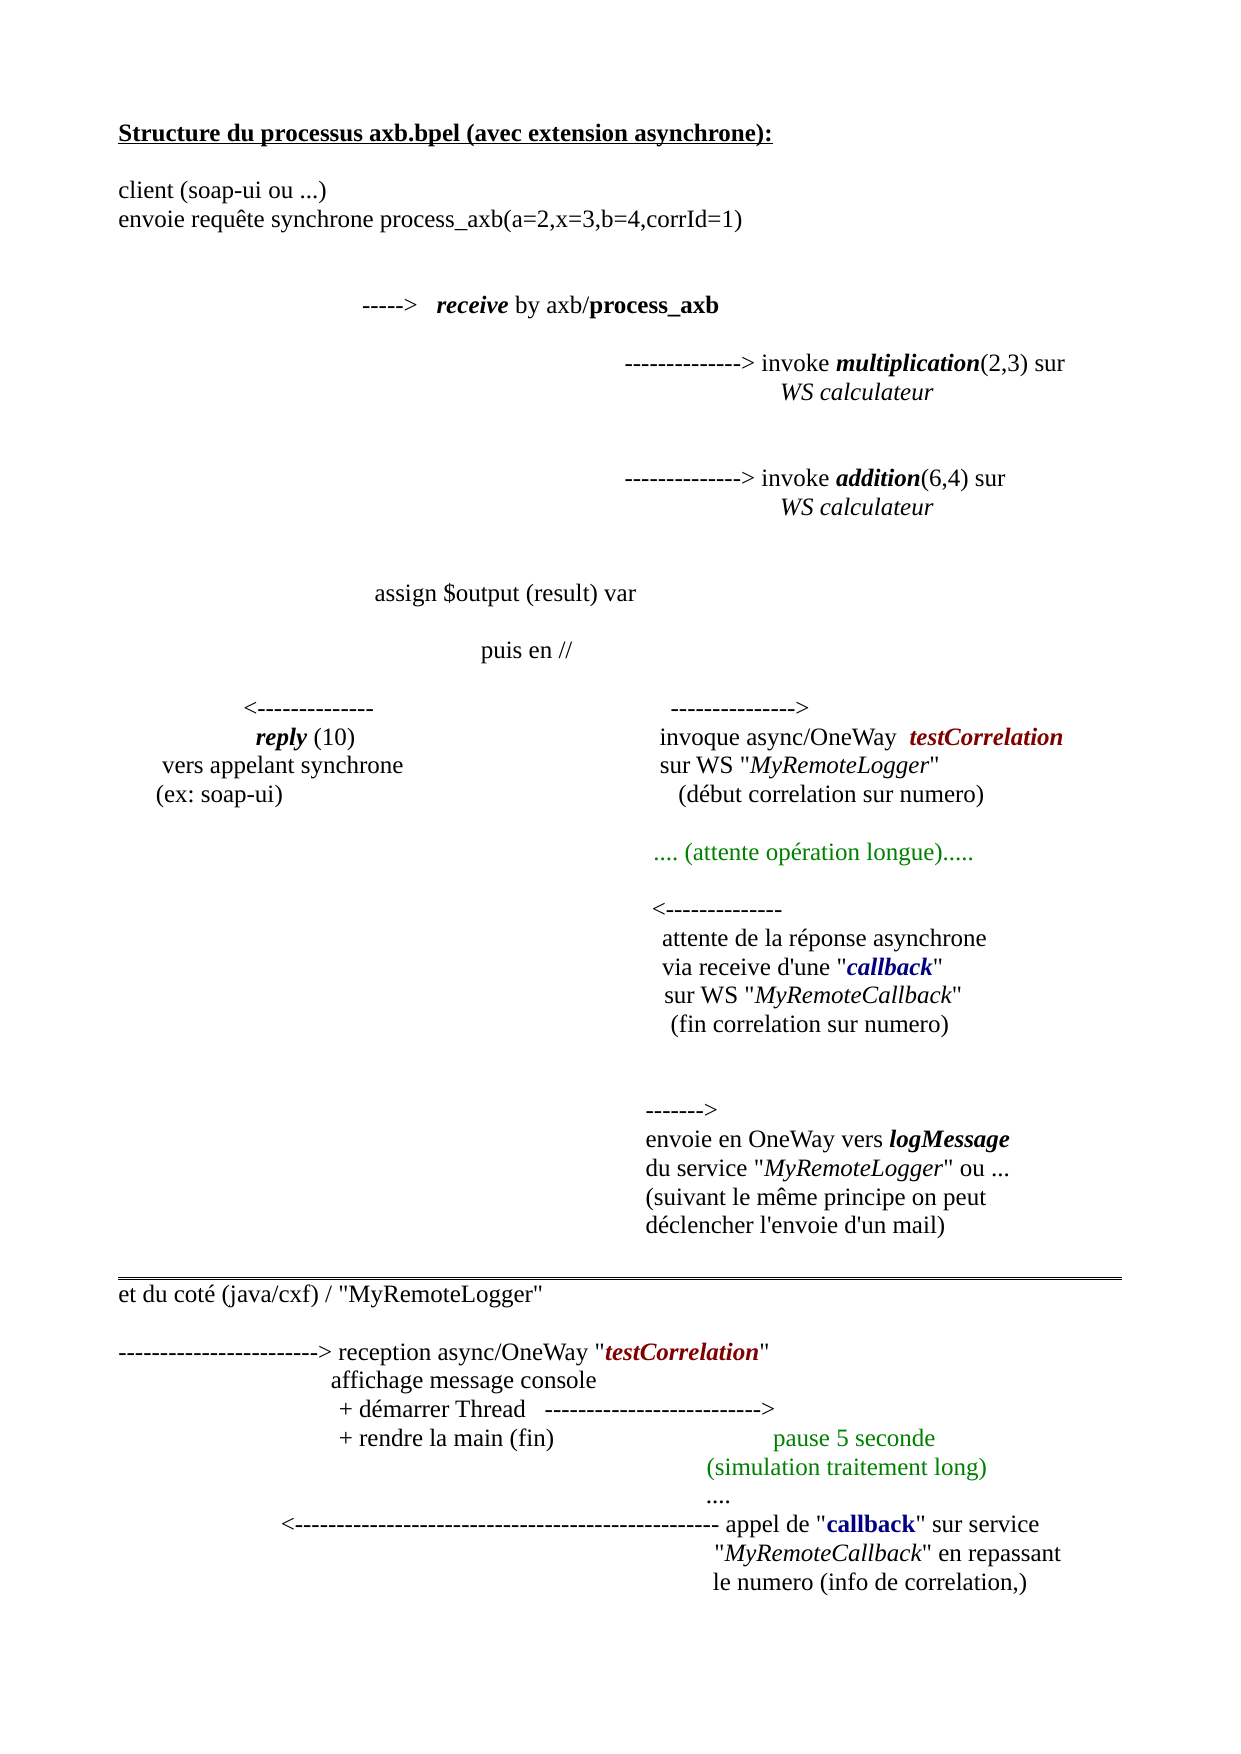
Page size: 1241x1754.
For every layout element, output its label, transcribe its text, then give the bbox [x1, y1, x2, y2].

text --------------> invoke multiplication(2,3) sur [118, 348, 1122, 377]
text client (soap-ui ou ...) [118, 176, 1122, 204]
text .... (attente opération longue)..... [118, 837, 1122, 866]
text via receive d'une "callback" [118, 952, 1122, 981]
text (fin correlation sur numero) [118, 1009, 1122, 1038]
text reply (10) invoque async/OneWay testCorrelation [118, 722, 1122, 751]
text affichage message console [118, 1365, 1122, 1394]
text + rendre la main (fin) pause 5 seconde (simulation traitement long) .... [118, 1423, 1122, 1509]
text WS calculateur [118, 492, 1122, 521]
text puis en // [118, 636, 1122, 664]
text (suivant le même principe on peut [118, 1182, 1122, 1211]
text sur WS "MyRemoteCallback" [118, 981, 1122, 1009]
text (ex: soap-ui) (début correlation sur numero) [118, 779, 1122, 808]
text <--------------------------------------------------- appel de "callback" sur service "MyRemoteCallback" en repassant le numero (info de correlation,) [118, 1509, 1122, 1595]
text vers appelant synchrone sur WS "MyRemoteLogger" [118, 751, 1122, 779]
text --------------> invoke addition(6,4) sur [118, 463, 1122, 492]
text Structure du processus axb.bpel (avec extension asynchrone): [118, 118, 1122, 147]
text -------> [118, 1096, 1122, 1124]
text + démarrer Thread --------------------------> [118, 1394, 1122, 1423]
text WS calculateur [118, 377, 1122, 406]
text <-------------- [118, 894, 1122, 923]
text -----> receive by axb/process_axb [118, 291, 1122, 319]
text envoie requête synchrone process_axb(a=2,x=3,b=4,corrId=1) [118, 204, 1122, 233]
text ------------------------> reception async/OneWay "testCorrelation" [118, 1337, 1122, 1365]
text attente de la réponse asynchrone [118, 923, 1122, 952]
text assign $output (result) var [118, 578, 1122, 607]
text déclencher l'envoie d'un mail) [118, 1211, 1122, 1239]
text <-------------- ---------------> [118, 693, 1122, 722]
text et du coté (java/cxf) / "MyRemoteLogger" [118, 1280, 1122, 1308]
text du service "MyRemoteLogger" ou ... [118, 1153, 1122, 1182]
text envoie en OneWay vers logMessage [118, 1124, 1122, 1153]
